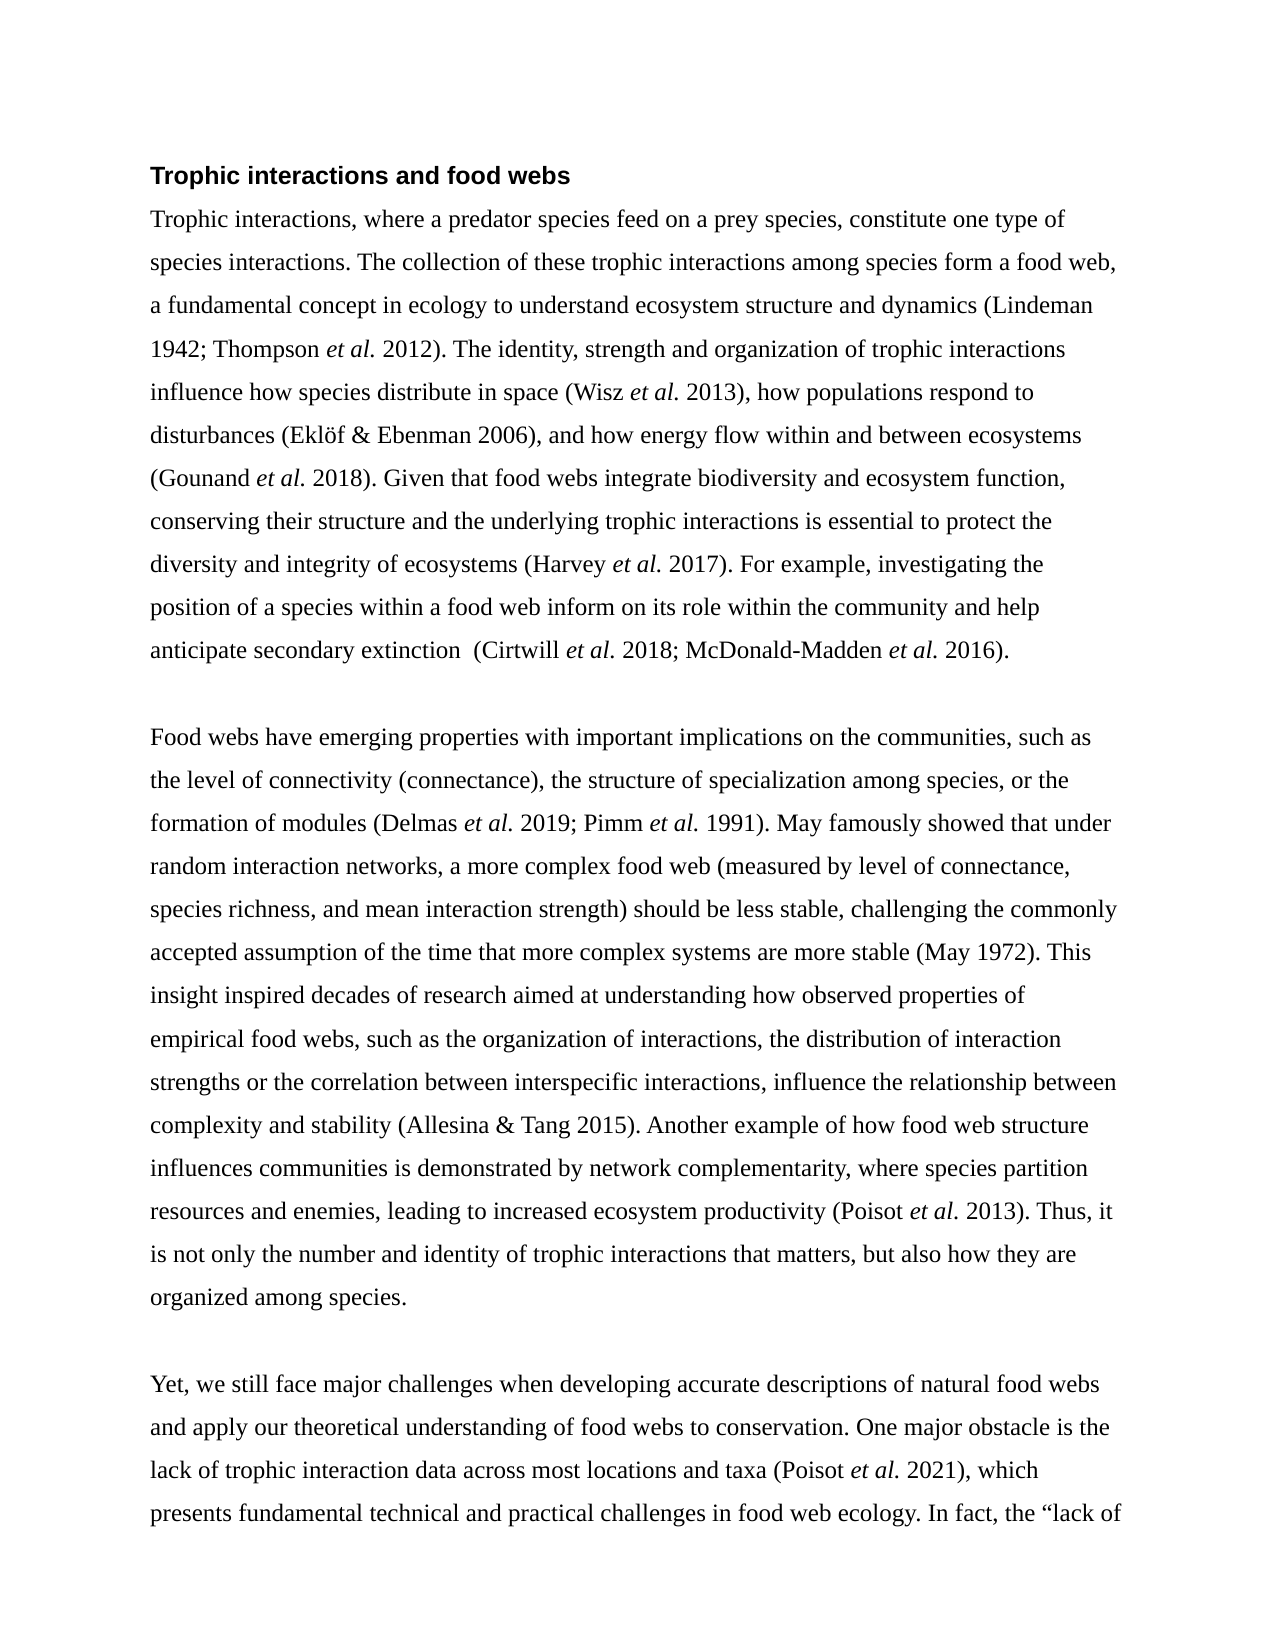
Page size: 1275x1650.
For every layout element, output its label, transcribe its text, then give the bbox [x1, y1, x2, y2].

text Trophic interactions, where a predator species feed on a prey species, constitute one type of species interactions. The collection of these trophic interactions among species form a food web, a fundamental concept in ecology to understand ecosystem structure and dynamics (Lindeman 1942; Thompson et al. 2012). The identity, strength and organization of trophic interactions influence how species distribute in space (Wisz et al. 2013), how populations respond to disturbances (Eklöf & Ebenman 2006), and how energy flow within and between ecosystems (Gounand et al. 2018). Given that food webs integrate biodiversity and ecosystem function, conserving their structure and the underlying trophic interactions is essential to protect the diversity and integrity of ecosystems (Harvey et al. 2017). For example, investigating the position of a species within a food web inform on its role within the community and help anticipate secondary extinction (Cirtwill et al. 2018; McDonald-Madden et al. 2016). [150, 204, 1125, 664]
text Yet, we still face major challenges when developing accurate descriptions of natural food webs and apply our theoretical understanding of food webs to conservation. One major obstacle is the lack of trophic interaction data across most locations and taxa (Poisot et al. 2021), which presents fundamental technical and practical challenges in food web ecology. In fact, the “lack of [150, 1369, 1125, 1527]
text Food webs have emerging properties with important implications on the communities, such as the level of connectivity (connectance), the structure of specialization among species, or the formation of modules (Delmas et al. 2019; Pimm et al. 1991). May famously showed that under random interaction networks, a more complex food web (measured by level of connectance, species richness, and mean interaction strength) should be less stable, challenging the commonly accepted assumption of the time that more complex systems are more stable (May 1972). This insight inspired decades of research aimed at understanding how observed properties of empirical food webs, such as the organization of interactions, the distribution of interaction strengths or the correlation between interspecific interactions, influence the relationship between complexity and stability (Allesina & Tang 2015). Another example of how food web structure influences communities is demonstrated by network complementarity, where species partition resources and enemies, leading to increased ecosystem productivity (Poisot et al. 2013). Thus, it is not only the number and identity of trophic interactions that matters, but also how they are organized among species. [150, 722, 1125, 1311]
subtitle Trophic interactions and food webs [150, 161, 1125, 190]
